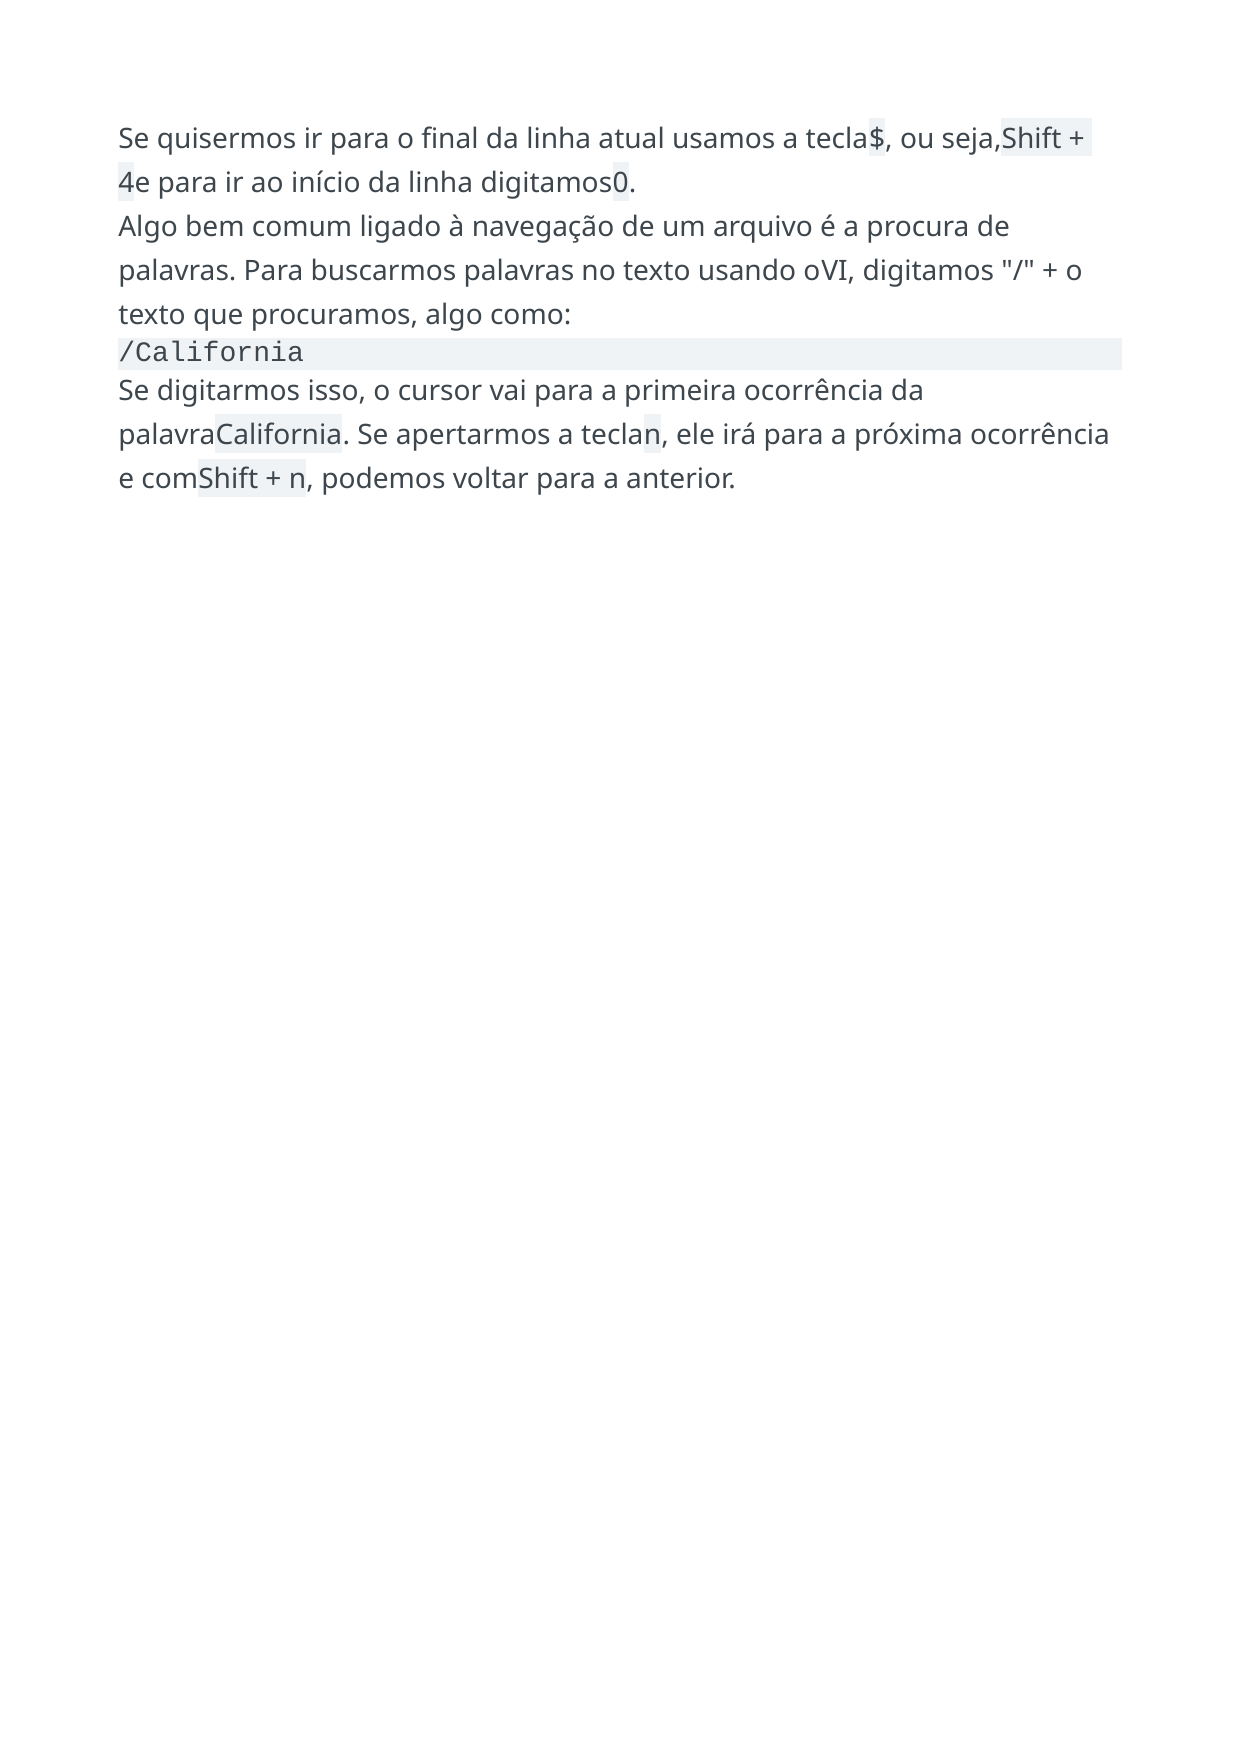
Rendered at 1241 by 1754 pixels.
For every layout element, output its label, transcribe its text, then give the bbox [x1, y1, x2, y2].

text Se digitarmos isso, o cursor vai para a primeira ocorrência da palavraCalifornia. Se apertarmos a teclan, ele irá para a próxima ocorrência e comShift + n, podemos voltar para a anterior. [118, 370, 1122, 497]
text Algo bem comum ligado à navegação de um arquivo é a procura de palavras. Para buscarmos palavras no texto usando oVI, digitamos "/" + o texto que procuramos, algo como: [118, 206, 1122, 333]
text Se quisermos ir para o final da linha atual usamos a tecla$, ou seja,Shift + 4e para ir ao início da linha digitamos0. [118, 118, 1122, 201]
text /California [118, 338, 1122, 370]
